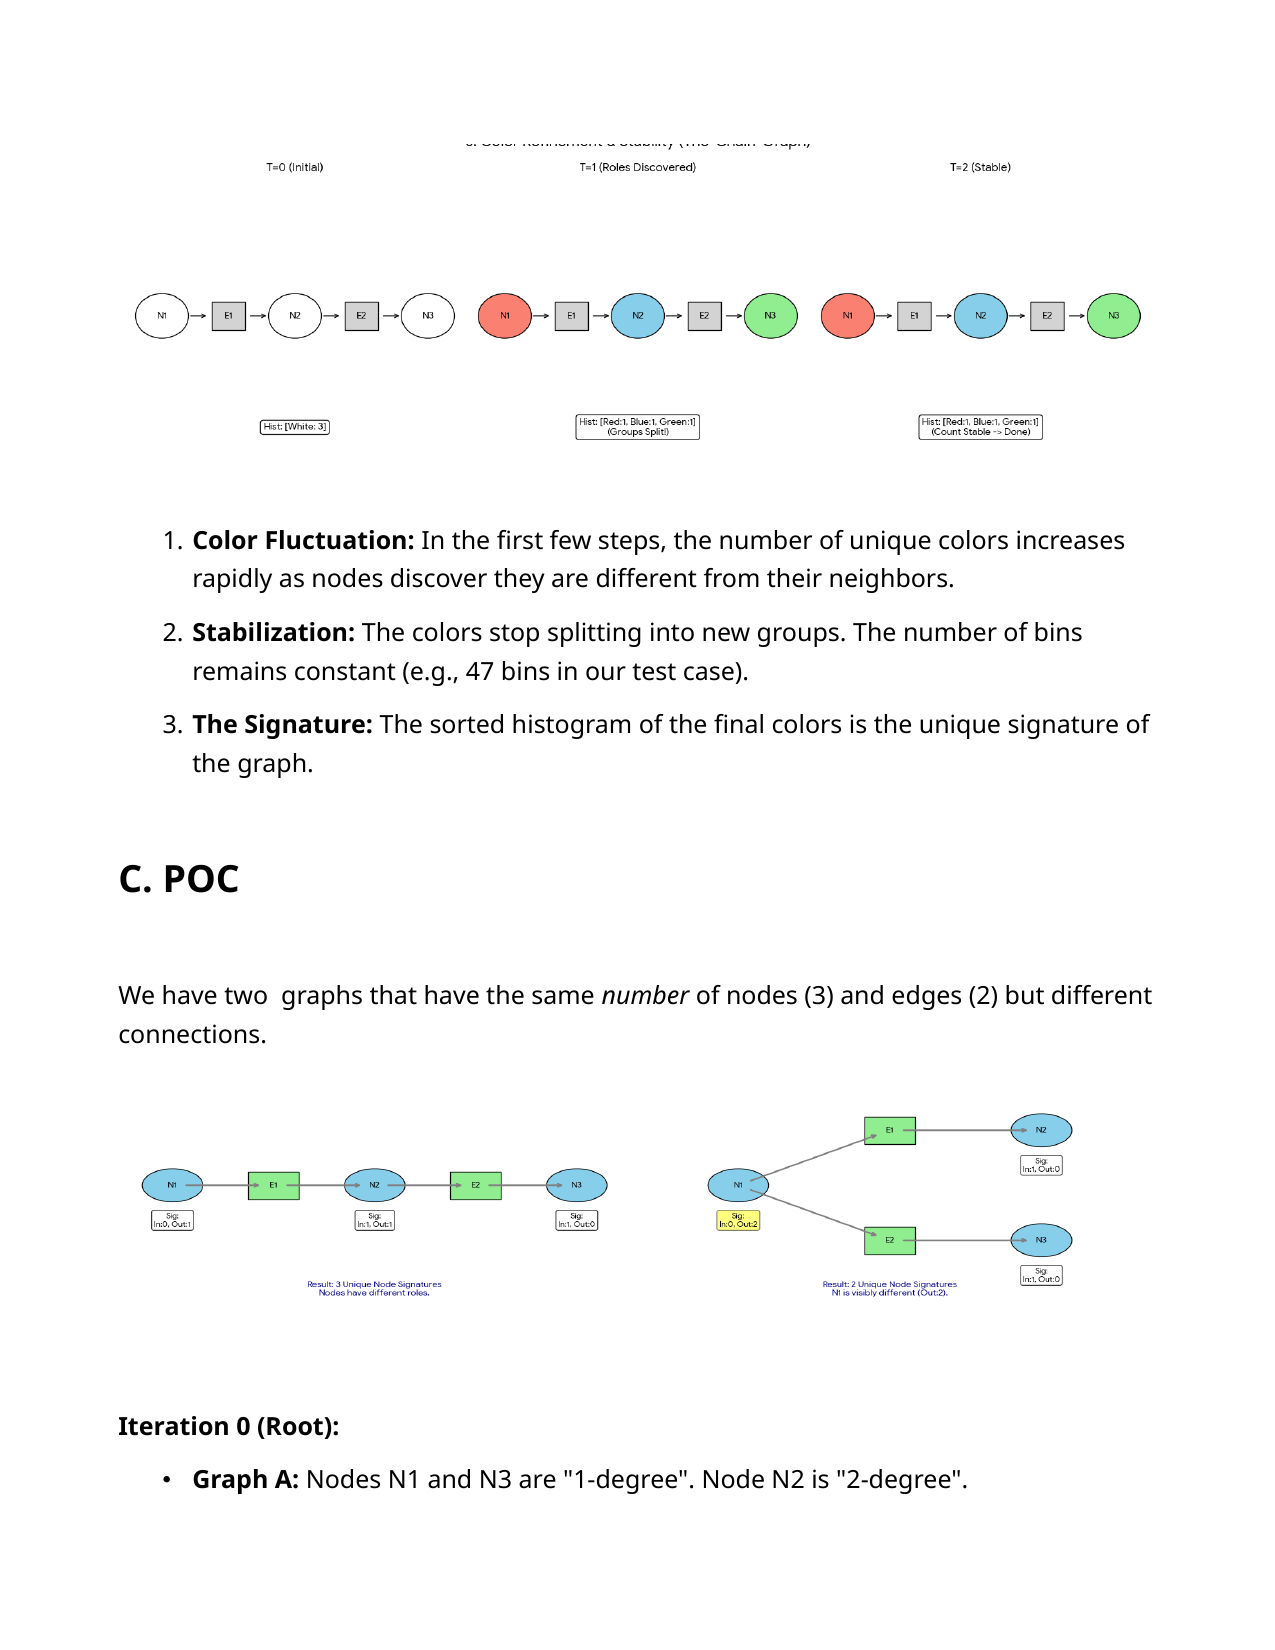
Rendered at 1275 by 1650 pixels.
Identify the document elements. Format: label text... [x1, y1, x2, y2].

list Graph A: Nodes N1 and N3 are "1-degree". Node N2 is "2-degree". [162, 1462, 1157, 1496]
picture [112, 1067, 1152, 1331]
picture [118, 144, 1157, 465]
text Iteration 0 (Root): [118, 1408, 1157, 1442]
subtitle C. POC [118, 852, 1157, 903]
text We have two graphs that have the same number of nodes (3) and edges (2) but different connections. [118, 978, 1157, 1051]
list The Signature: The sorted histogram of the final colors is the unique signature of the graph. [162, 707, 1157, 779]
list Stabilization: The colors stop splitting into new groups. The number of bins remains constant (e.g., 47 bins in our test case). [162, 614, 1157, 687]
list Color Fluctuation: In the first few steps, the number of unique colors increases rapidly as nodes discover they are different from their neighbors. [162, 522, 1157, 595]
